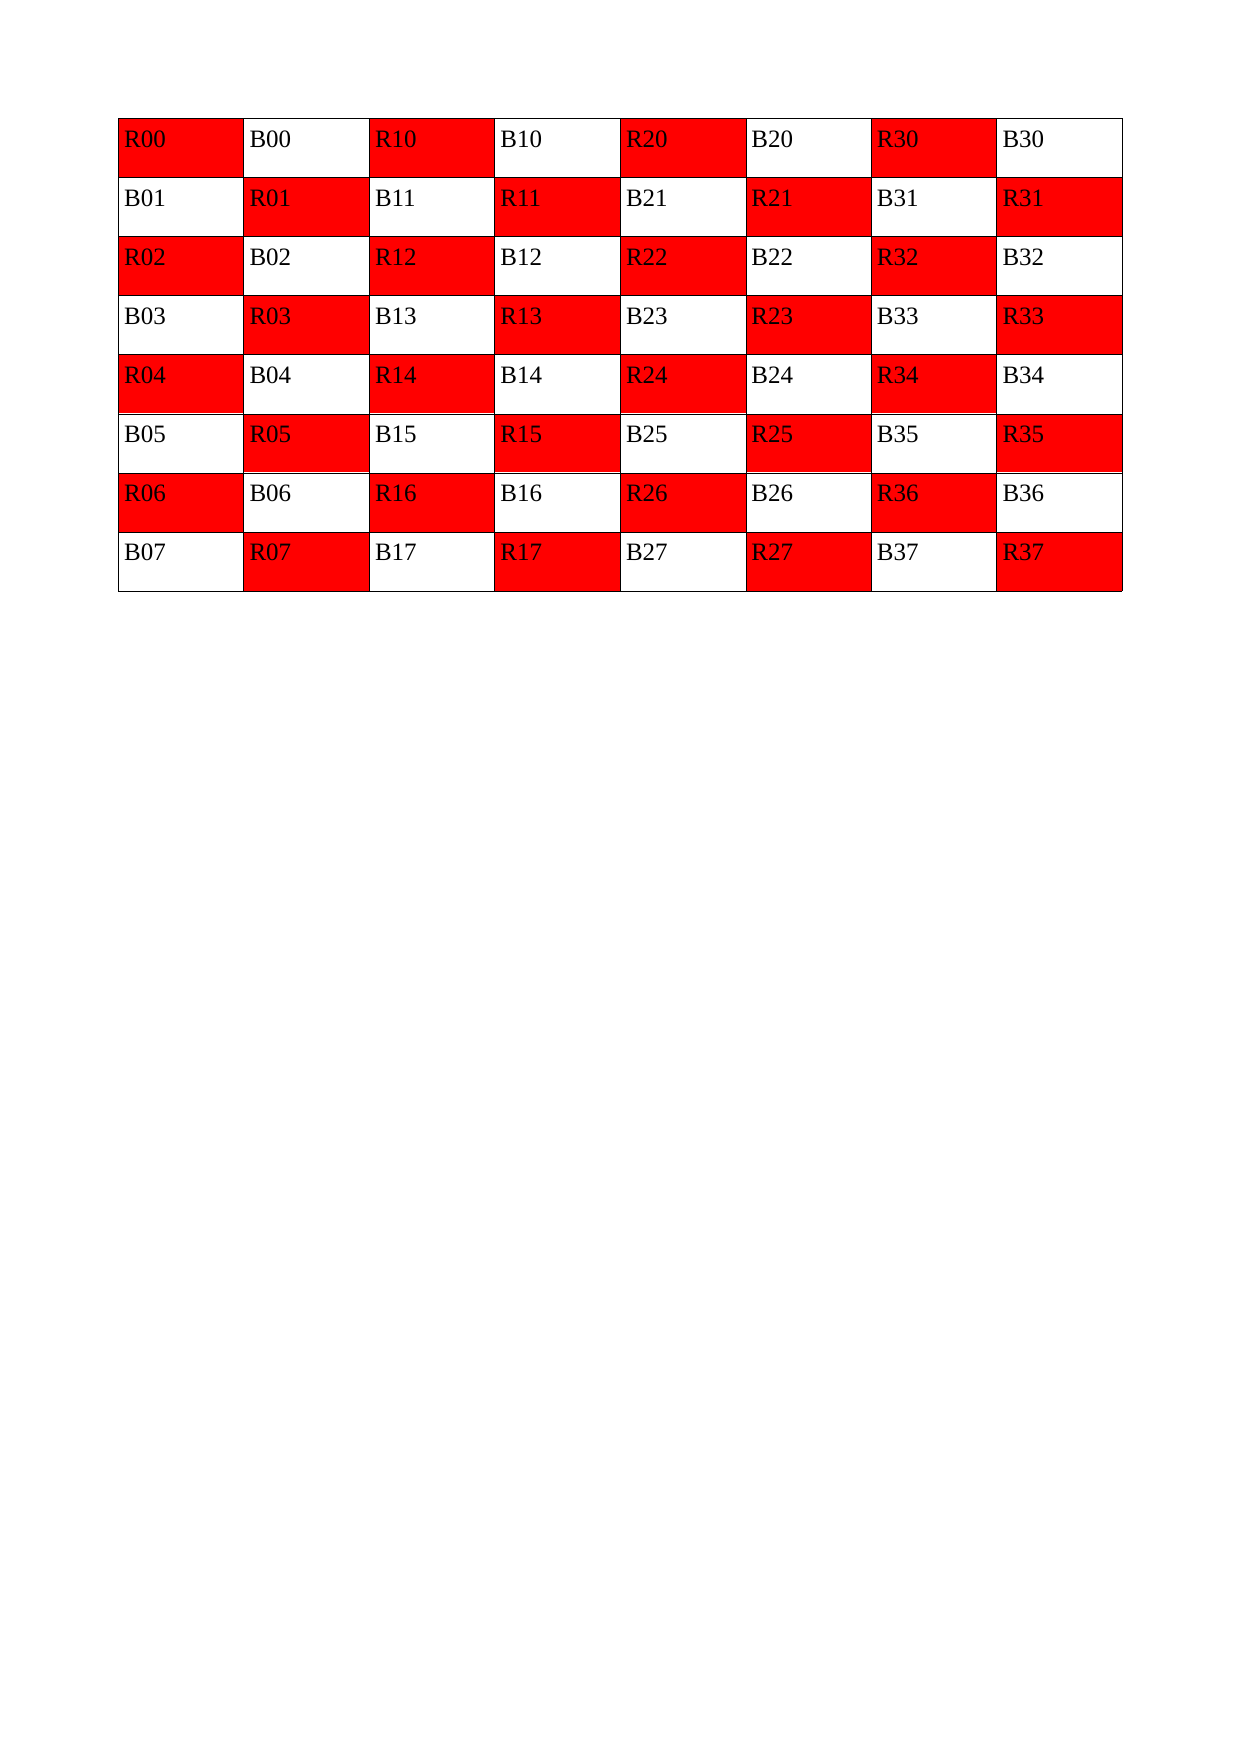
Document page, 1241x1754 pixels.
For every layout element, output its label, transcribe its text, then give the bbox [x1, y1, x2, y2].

table_cell R23 [747, 296, 871, 354]
table_cell B13 [370, 296, 494, 354]
table_cell B21 [621, 178, 746, 236]
table_cell B24 [747, 355, 871, 413]
table_header B20 [747, 119, 871, 177]
table_cell R27 [747, 533, 871, 591]
table_header B10 [495, 119, 620, 177]
table_cell R36 [872, 474, 996, 532]
table_cell R07 [244, 533, 369, 591]
table_cell R21 [747, 178, 871, 236]
table_cell B25 [621, 415, 746, 472]
table_cell R22 [621, 237, 746, 295]
table_cell R04 [119, 355, 243, 413]
table_cell R35 [997, 415, 1122, 472]
table_cell B26 [747, 474, 871, 532]
table_cell R32 [872, 237, 996, 295]
table_cell R24 [621, 355, 746, 413]
table_cell B07 [119, 533, 243, 591]
table_cell R26 [621, 474, 746, 532]
table_header R30 [872, 119, 996, 177]
table_cell R06 [119, 474, 243, 532]
table_cell B04 [244, 355, 369, 413]
table_cell R01 [244, 178, 369, 236]
table_cell R14 [370, 355, 494, 413]
table_cell R34 [872, 355, 996, 413]
table_cell B32 [997, 237, 1122, 295]
table_cell B36 [997, 474, 1122, 532]
table_cell B23 [621, 296, 746, 354]
table_cell B14 [495, 355, 620, 413]
table_cell B01 [119, 178, 243, 236]
table_cell B37 [872, 533, 996, 591]
table_cell B17 [370, 533, 494, 591]
table_cell B27 [621, 533, 746, 591]
table_header R00 [119, 119, 243, 177]
table_header B30 [997, 119, 1122, 177]
table_cell B02 [244, 237, 369, 295]
table_cell R33 [997, 296, 1122, 354]
table_cell R37 [997, 533, 1122, 591]
table_cell B12 [495, 237, 620, 295]
table_cell R03 [244, 296, 369, 354]
table_cell R16 [370, 474, 494, 532]
table_cell R11 [495, 178, 620, 236]
table_cell B06 [244, 474, 369, 532]
table_cell B03 [119, 296, 243, 354]
table_cell R15 [495, 415, 620, 472]
table_cell B33 [872, 296, 996, 354]
table_header B00 [244, 119, 369, 177]
table_cell B11 [370, 178, 494, 236]
table_cell R13 [495, 296, 620, 354]
table_cell B15 [370, 415, 494, 472]
table_cell R25 [747, 415, 871, 472]
table_cell R17 [495, 533, 620, 591]
table_cell B05 [119, 415, 243, 472]
table_cell B35 [872, 415, 996, 472]
table_cell B34 [997, 355, 1122, 413]
table_cell B22 [747, 237, 871, 295]
table_cell B16 [495, 474, 620, 532]
table_header R10 [370, 119, 494, 177]
table_cell R12 [370, 237, 494, 295]
table_cell R31 [997, 178, 1122, 236]
table_header R20 [621, 119, 746, 177]
table_cell R02 [119, 237, 243, 295]
table_cell B31 [872, 178, 996, 236]
table_cell R05 [244, 415, 369, 472]
